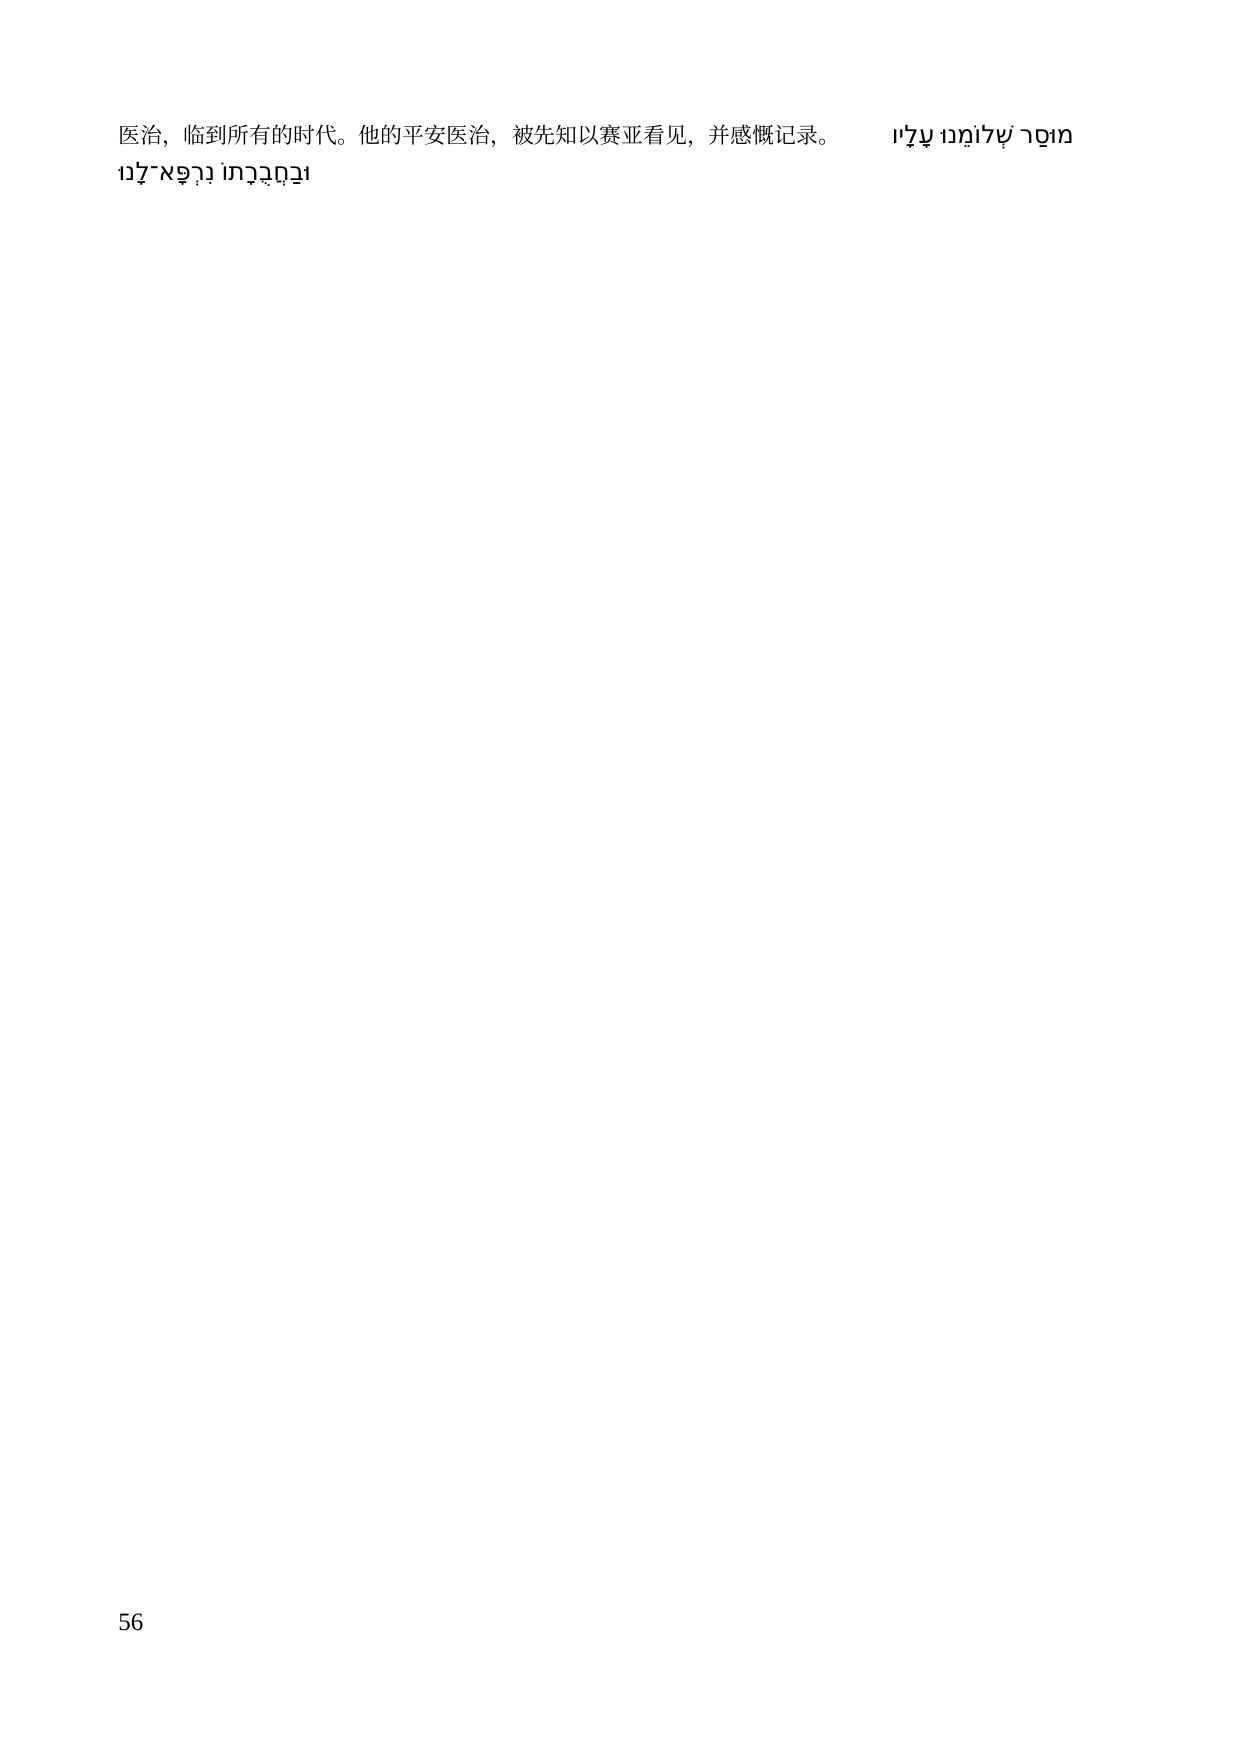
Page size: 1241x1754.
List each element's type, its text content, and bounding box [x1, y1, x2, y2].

text 以赛亚也是如此的得了平安，得了医治，虽然在他的时代，弥赛亚远远的尚未曾来到。神的弥赛亚耶稣基督，他医治了他的时代，他也医治了过去的时代，直到今天，他也医治了我们的时代。他的平安医治，临到所有的时代。他的平安医治，被先知以赛亚看见，并感慨记录。 מוּסַר שְׁלוֹמֵנוּ עָלָיו וּבַחֲבֻרָתוֹ נִרְפָּא־לָנוּ [118, 118, 1122, 191]
